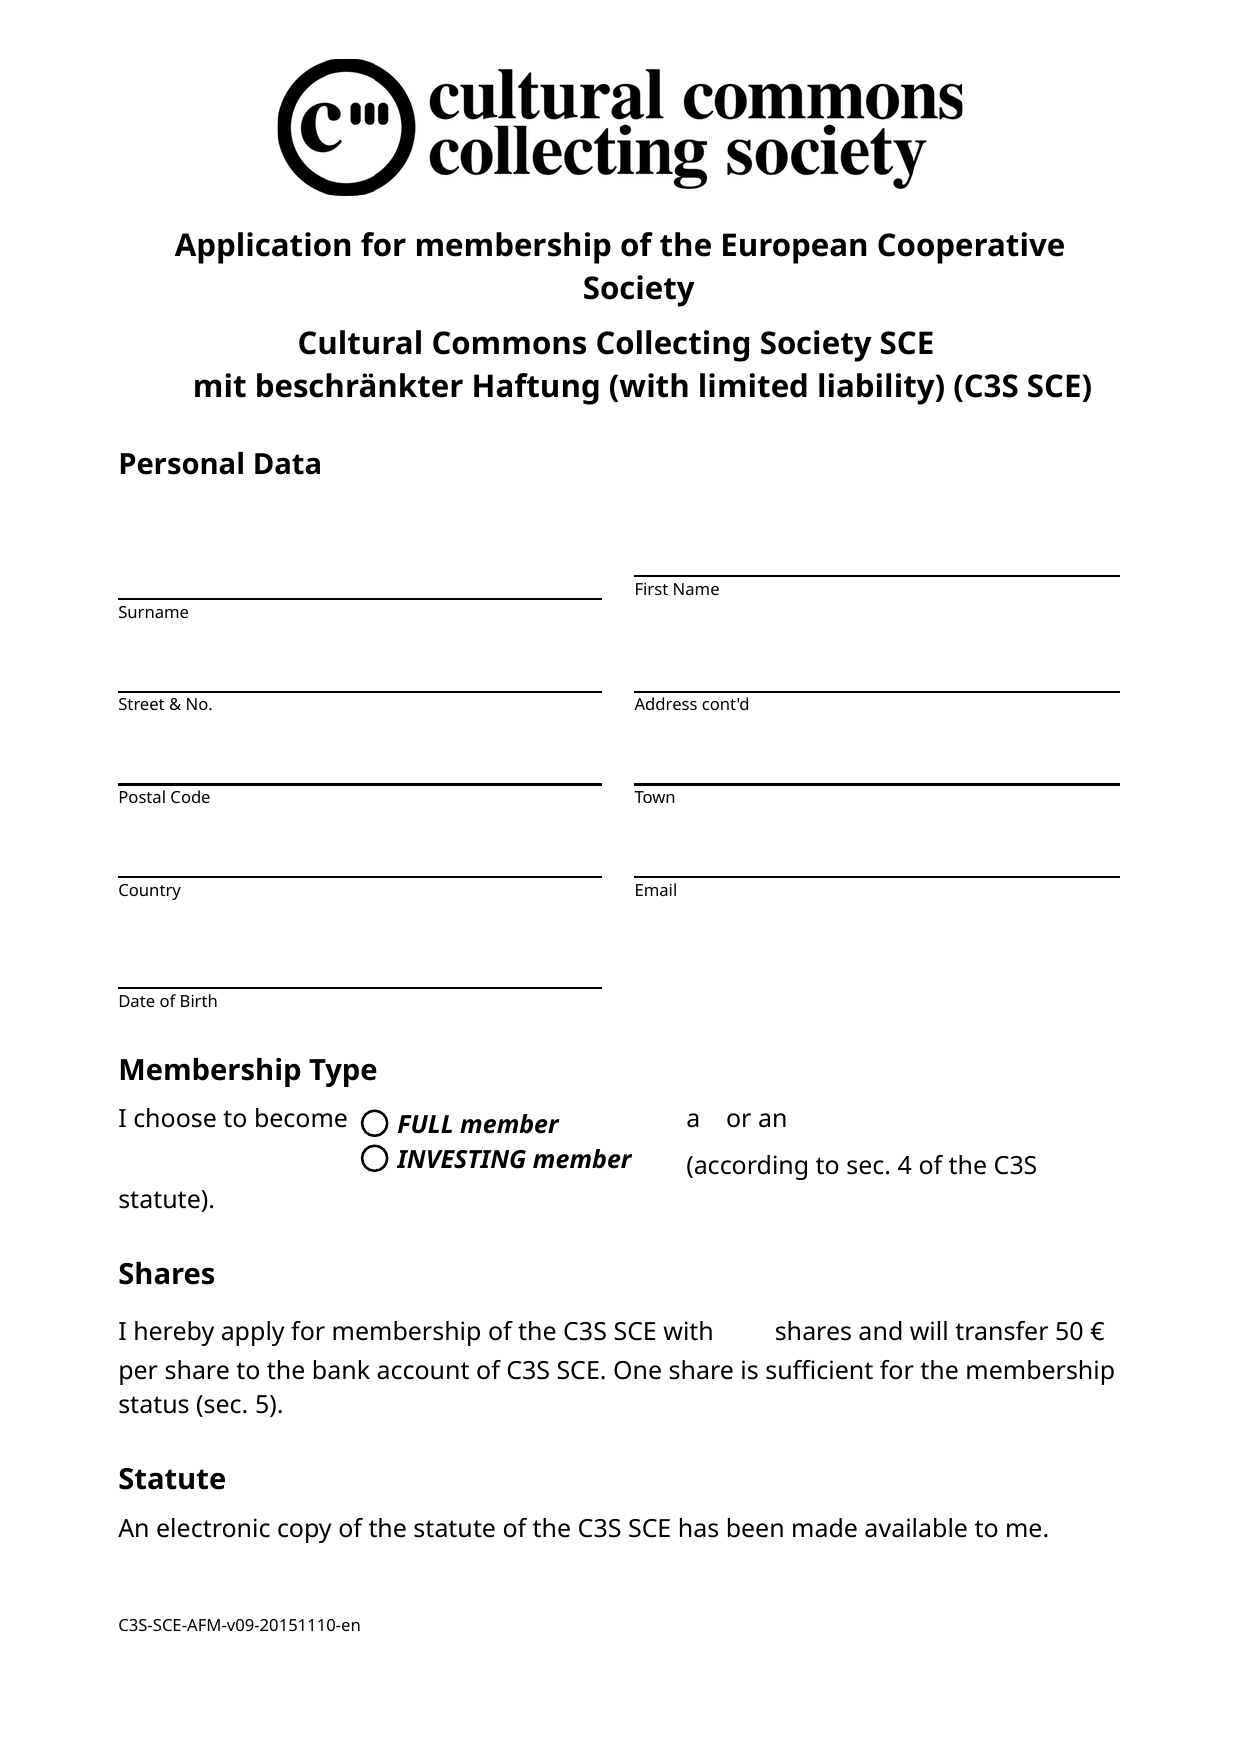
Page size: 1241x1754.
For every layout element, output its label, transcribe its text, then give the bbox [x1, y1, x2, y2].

subtitle Statute [118, 1458, 1122, 1498]
table_cell [603, 623, 634, 716]
table_cell [634, 808, 1120, 876]
subtitle Personal Data [118, 443, 1122, 483]
table_cell Country [118, 878, 602, 901]
text (according to sec. 4 of the C3S statute). [118, 1148, 1122, 1216]
table_cell Street & No. [118, 693, 602, 716]
table_header First Name [634, 577, 1120, 623]
table_cell [118, 808, 602, 876]
table_cell Address cont'd [634, 693, 1120, 716]
subtitle Membership Type [118, 1049, 1122, 1088]
text An electronic copy of the statute of the C3S SCE has been made available to me. [118, 1511, 1122, 1545]
subtitle Shares [118, 1253, 1122, 1293]
table_header [118, 508, 602, 598]
table_cell [634, 716, 1120, 783]
text I choose to become a or an [118, 1101, 1122, 1135]
table_cell Postal Code [118, 786, 602, 808]
table_cell [118, 901, 602, 987]
table_header [634, 508, 1120, 575]
text I hereby apply for membership of the C3S SCE with shares and will transfer 50 € per share to the bank account of C3S SCE. One share is sufficient for the membership status (sec. 5). [118, 1305, 1122, 1421]
table_cell [634, 901, 1120, 1012]
subtitle Application for membership of the European Cooperative Society [118, 223, 1122, 308]
table_cell Email [634, 878, 1120, 901]
picture [277, 59, 963, 196]
subtitle Cultural Commons Collecting Society SCE mit beschränkter Haftung (with limited liability) (C3S SCE) [118, 321, 1122, 406]
table_cell [603, 716, 634, 808]
table_cell [603, 808, 634, 901]
table_header Surname [118, 600, 602, 623]
table_cell [118, 623, 602, 691]
table_cell [603, 901, 634, 1012]
table_cell Date of Birth [118, 989, 602, 1012]
table_header [603, 508, 634, 623]
table_cell [634, 623, 1120, 691]
table_cell Town [634, 786, 1120, 808]
table_cell [118, 716, 602, 783]
